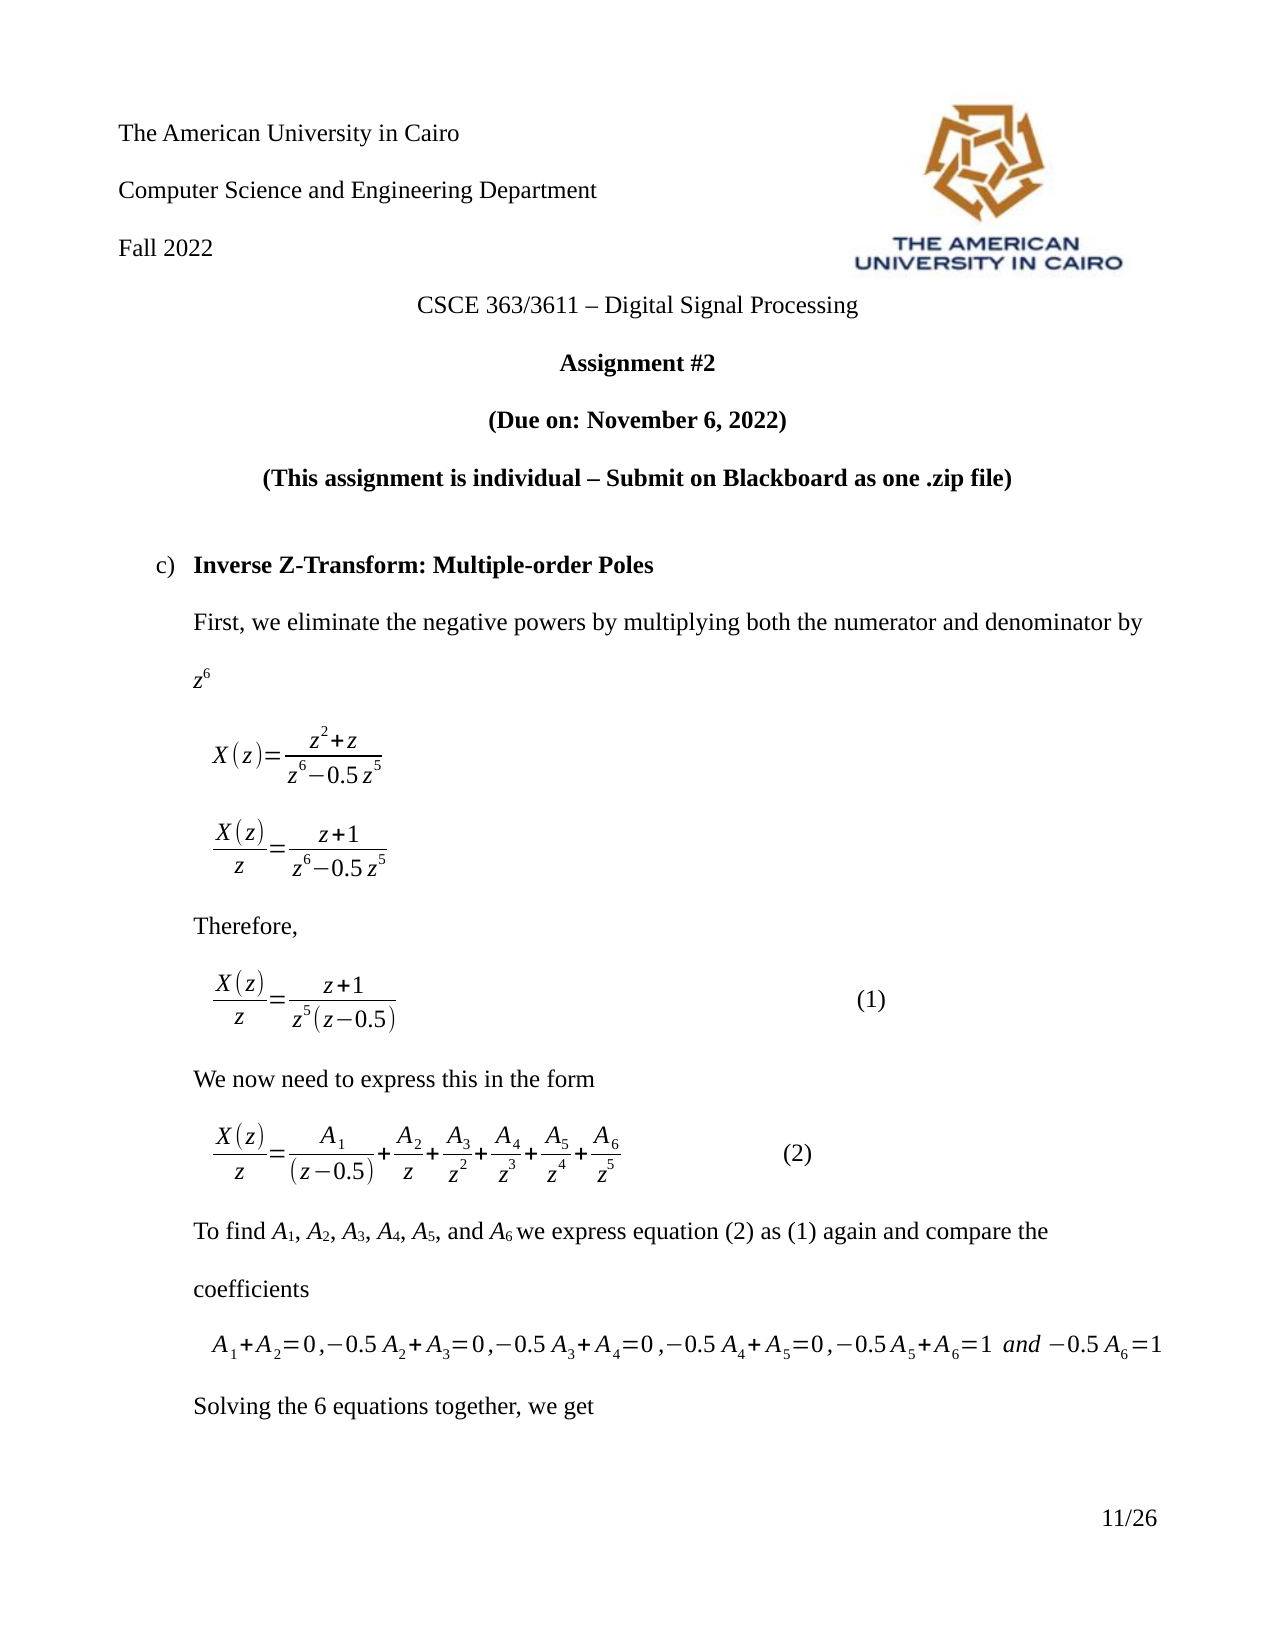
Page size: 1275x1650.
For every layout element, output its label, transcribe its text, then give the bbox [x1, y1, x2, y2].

picture [848, 93, 1134, 279]
list Inverse Z-Transform: Multiple-order Poles [156, 550, 1157, 579]
list Solving the 6 equations together, we get [156, 1391, 1157, 1420]
list First, we eliminate the negative powers by multiplying both the numerator and denominator by z6 [156, 607, 1157, 694]
list To find A1, A2, A3, A4, A5, and A6 we express equation (2) as (1) again and compare the coefficients [156, 1216, 1157, 1302]
list Therefore, [156, 911, 1157, 939]
list (2) [156, 1121, 1157, 1187]
list We now need to express this in the form [156, 1064, 1157, 1092]
list (1) [156, 968, 1157, 1035]
